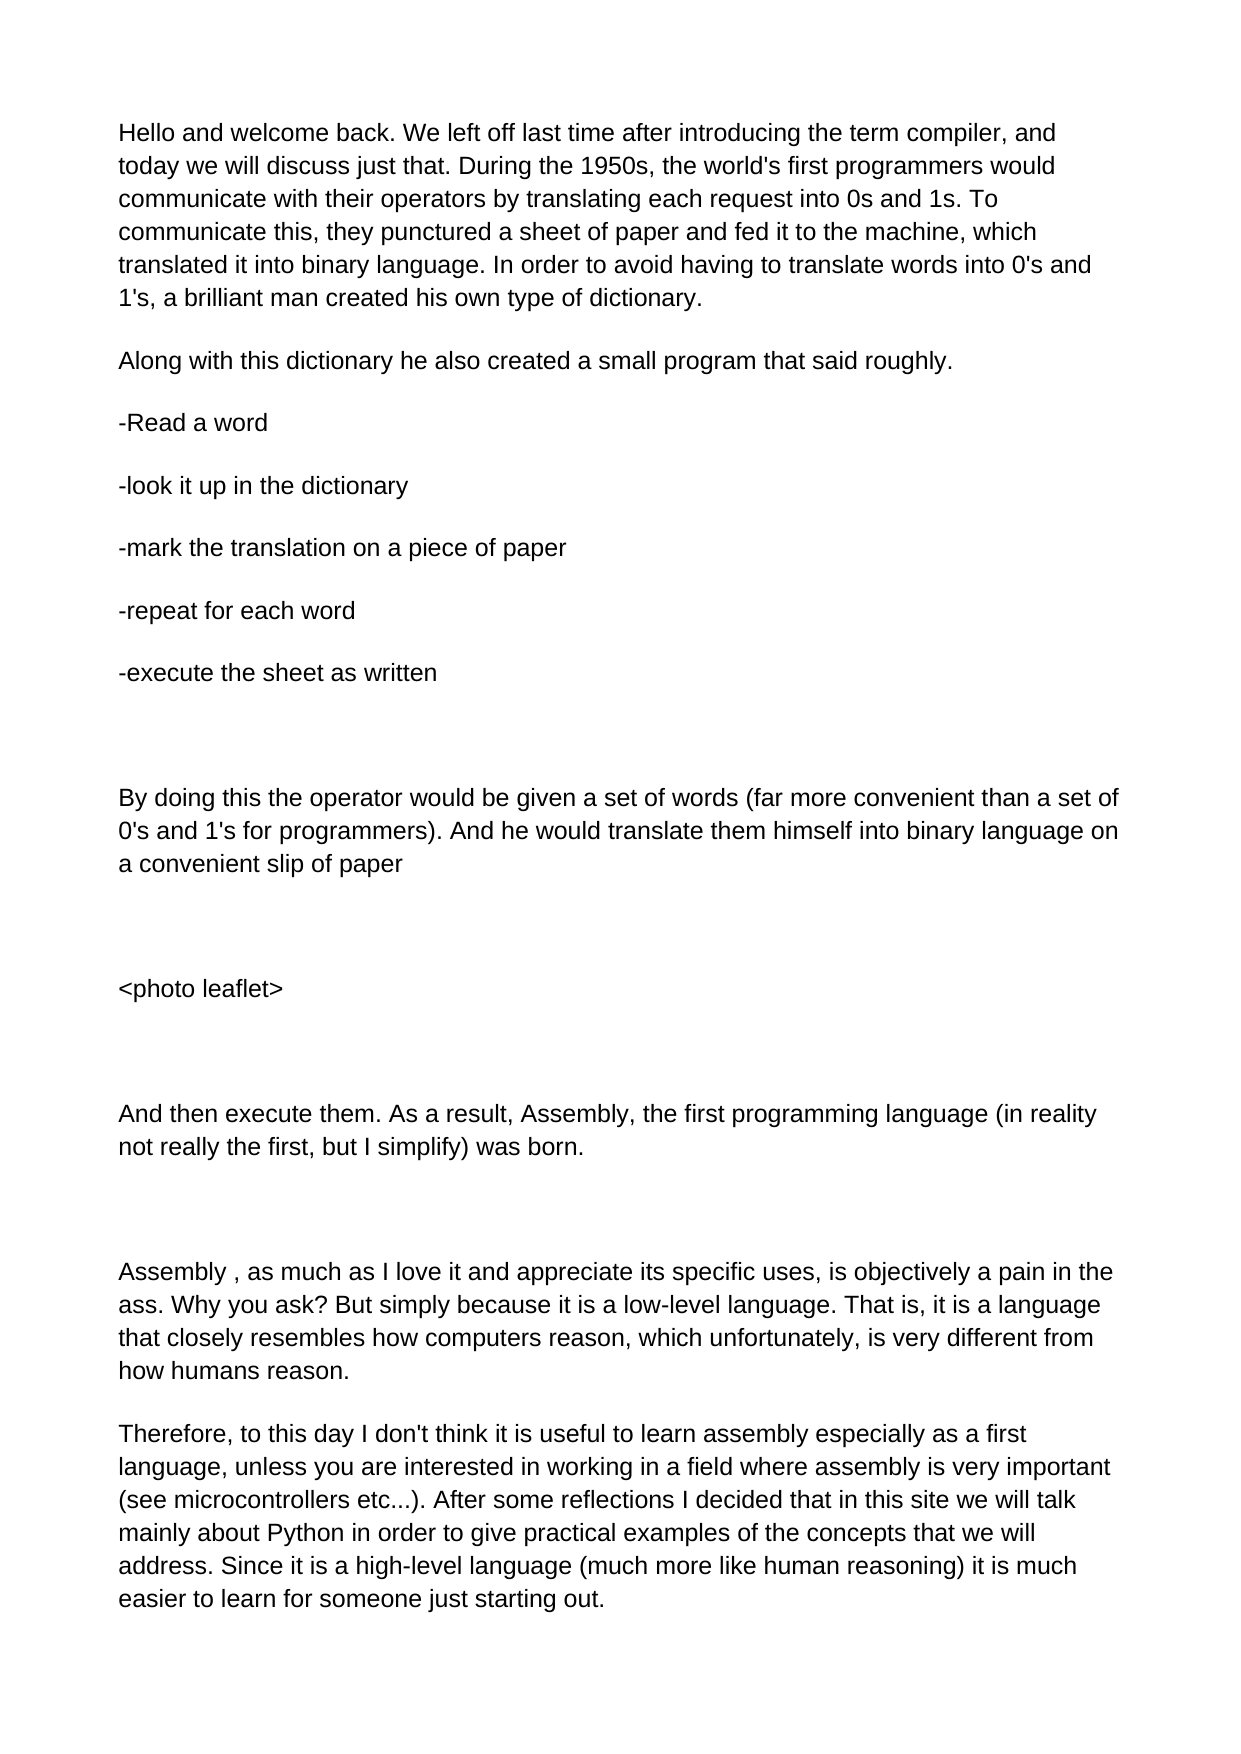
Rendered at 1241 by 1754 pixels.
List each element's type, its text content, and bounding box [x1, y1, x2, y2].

text -look it up in the dictionary [118, 471, 1122, 499]
text Hello and welcome back. We left off last time after introducing the term compiler, and today we will discuss just that. During the 1950s, the world's first programmers would communicate with their operators by translating each request into 0s and 1s. To communicate this, they punctured a sheet of paper and fed it to the machine, which translated it into binary language. In order to avoid having to translate words into 0's and 1's, a brilliant man created his own type of dictionary. [118, 118, 1122, 312]
text By doing this the operator would be given a set of words (far more convenient than a set of 0's and 1's for programmers). And he would translate them himself into binary language on a convenient slip of paper [118, 783, 1122, 878]
text Along with this dictionary he also created a small program that said roughly. [118, 346, 1122, 374]
text Therefore, to this day I don't think it is useful to learn assembly especially as a first language, unless you are interested in working in a field where assembly is very important (see microcontrollers etc...). After some reflections I decided that in this site we will talk mainly about Python in order to give practical examples of the concepts that we will address. Since it is a high-level language (much more like human reasoning) it is much easier to learn for someone just starting out. [118, 1419, 1122, 1613]
text -mark the translation on a piece of paper [118, 533, 1122, 562]
text -Read a word [118, 408, 1122, 437]
text -repeat for each word [118, 596, 1122, 624]
text Assembly , as much as I love it and appreciate its specific uses, is objectively a pain in the ass. Why you ask? But simply because it is a low-level language. That is, it is a language that closely resembles how computers reason, which unfortunately, is very different from how humans reason. [118, 1257, 1122, 1385]
text -execute the sheet as written [118, 658, 1122, 687]
text And then execute them. As a result, Assembly, the first programming language (in reality not really the first, but I simplify) was born. [118, 1099, 1122, 1161]
text <photo leaflet> [118, 974, 1122, 1003]
